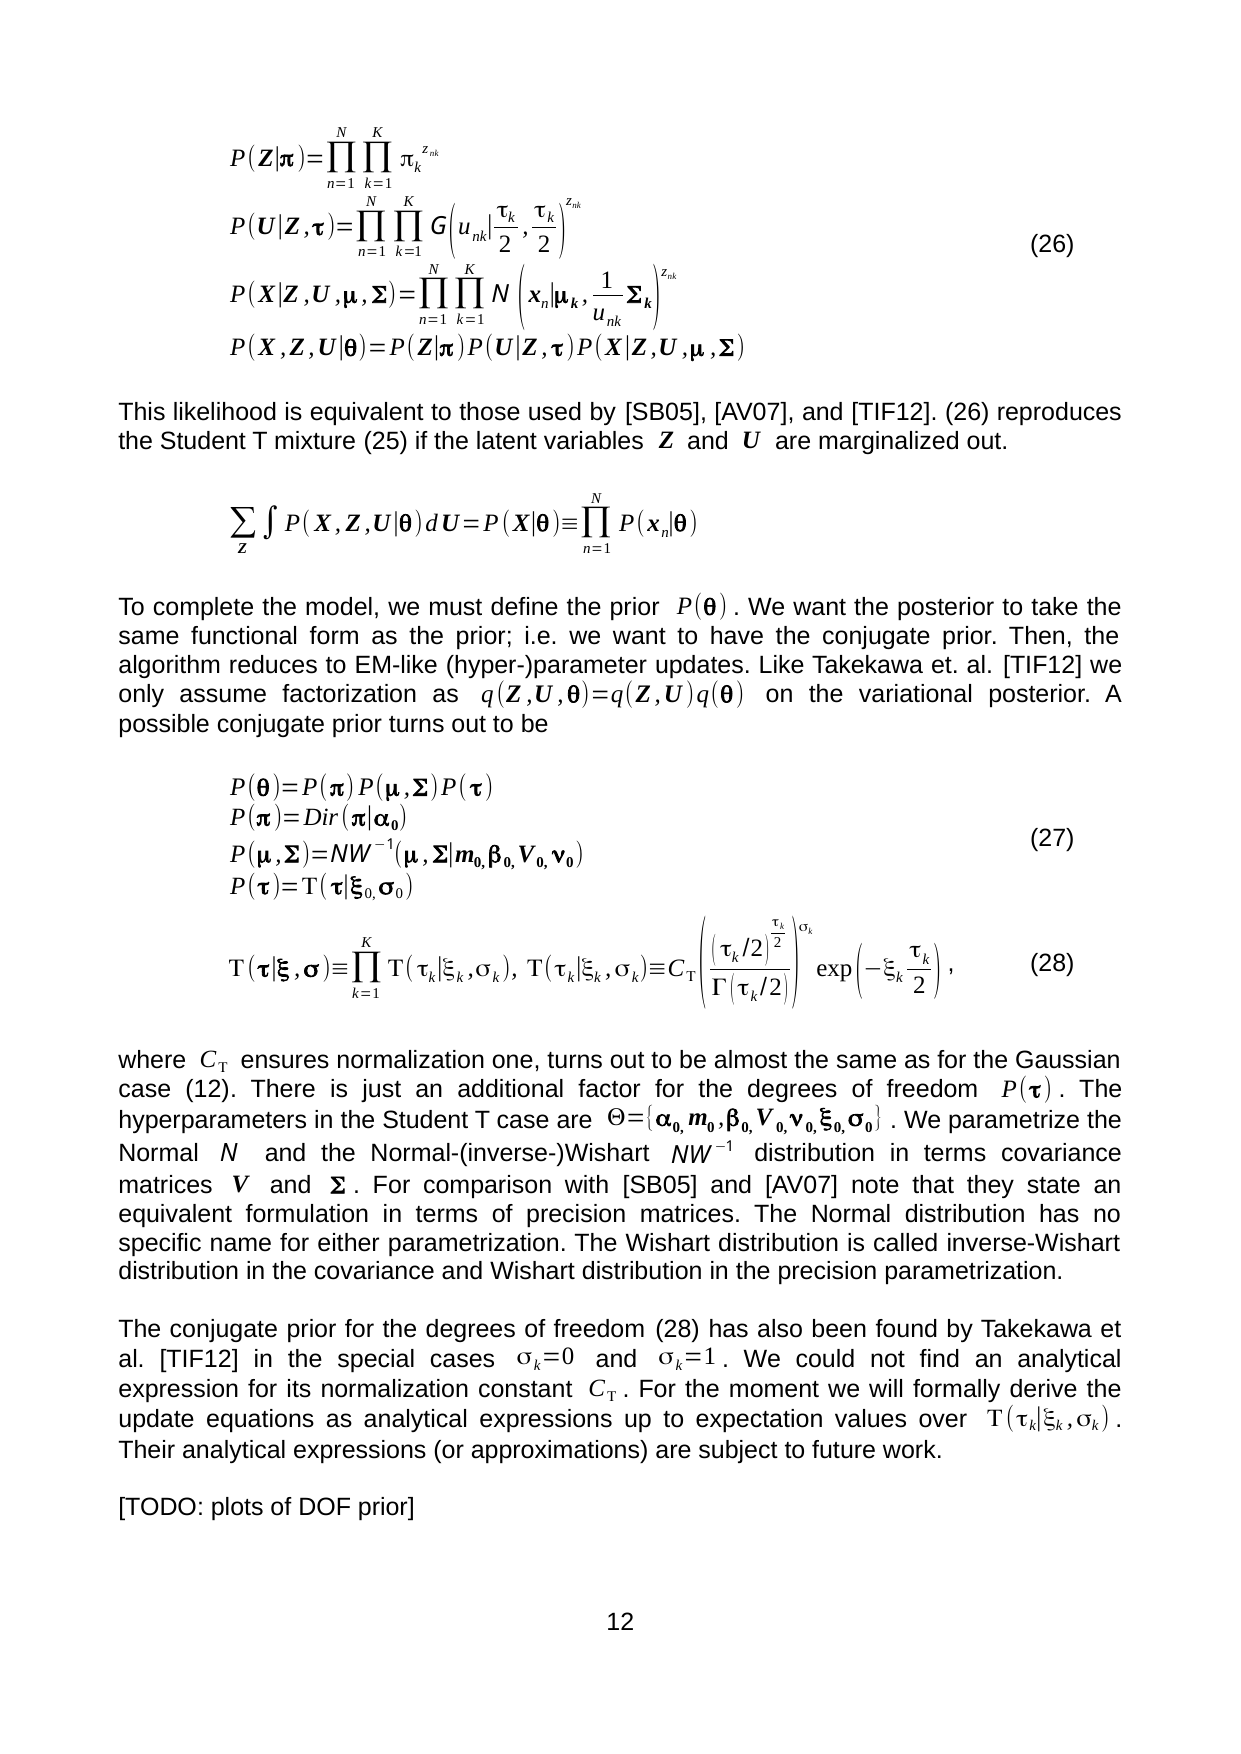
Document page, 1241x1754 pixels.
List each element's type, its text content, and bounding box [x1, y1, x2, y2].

table_header (26) [1024, 118, 1123, 368]
table_header [217, 766, 1024, 908]
table_header [118, 118, 217, 368]
table_header [118, 483, 217, 562]
text The conjugate prior for the degrees of freedom (28) has also been found by Takekawa et al. [TIF12] in the special cases and . We could not find an analytical expression for its normalization constant . For the moment we will formally derive the update equations as analytical expressions up to expectation values over . Their analytical expressions (or approximations) are subject to future work. [118, 1314, 1122, 1463]
table_header [118, 766, 217, 908]
table_header [118, 909, 217, 1016]
table_header [217, 483, 1024, 562]
text where ensures normalization one, turns out to be almost the same as for the Gaussian case (12). There is just an additional factor for the degrees of freedom . The hyperparameters in the Student T case are . We parametrize the Normal and the Normal-(inverse-)Wishart distribution in terms covariance matrices and . For comparison with [SB05] and [AV07] note that they state an equivalent formulation in terms of precision matrices. The Normal distribution has no specific name for either parametrization. The Wishart distribution is called inverse-Wishart distribution in the covariance and Wishart distribution in the precision parametrization. [118, 1045, 1122, 1285]
table_header (28) [1024, 909, 1123, 1016]
text This likelihood is equivalent to those used by [SB05], [AV07], and [TIF12]. (26) reproduces the Student T mixture (25) if the latent variables and are marginalized out. [118, 397, 1122, 454]
text To complete the model, we must define the prior . We want the posterior to take the same functional form as the prior; i.e. we want to have the conjugate prior. Then, the algorithm reduces to EM-like (hyper-)parameter updates. Like Takekawa et. al. [TIF12] we only assume factorization as on the variational posterior. A possible conjugate prior turns out to be [118, 591, 1122, 738]
text [TODO: plots of DOF prior] [118, 1492, 1122, 1521]
table_header , [217, 909, 1024, 1016]
table_header [217, 118, 1024, 368]
table_header [1024, 483, 1123, 562]
table_header (27) [1024, 766, 1123, 908]
